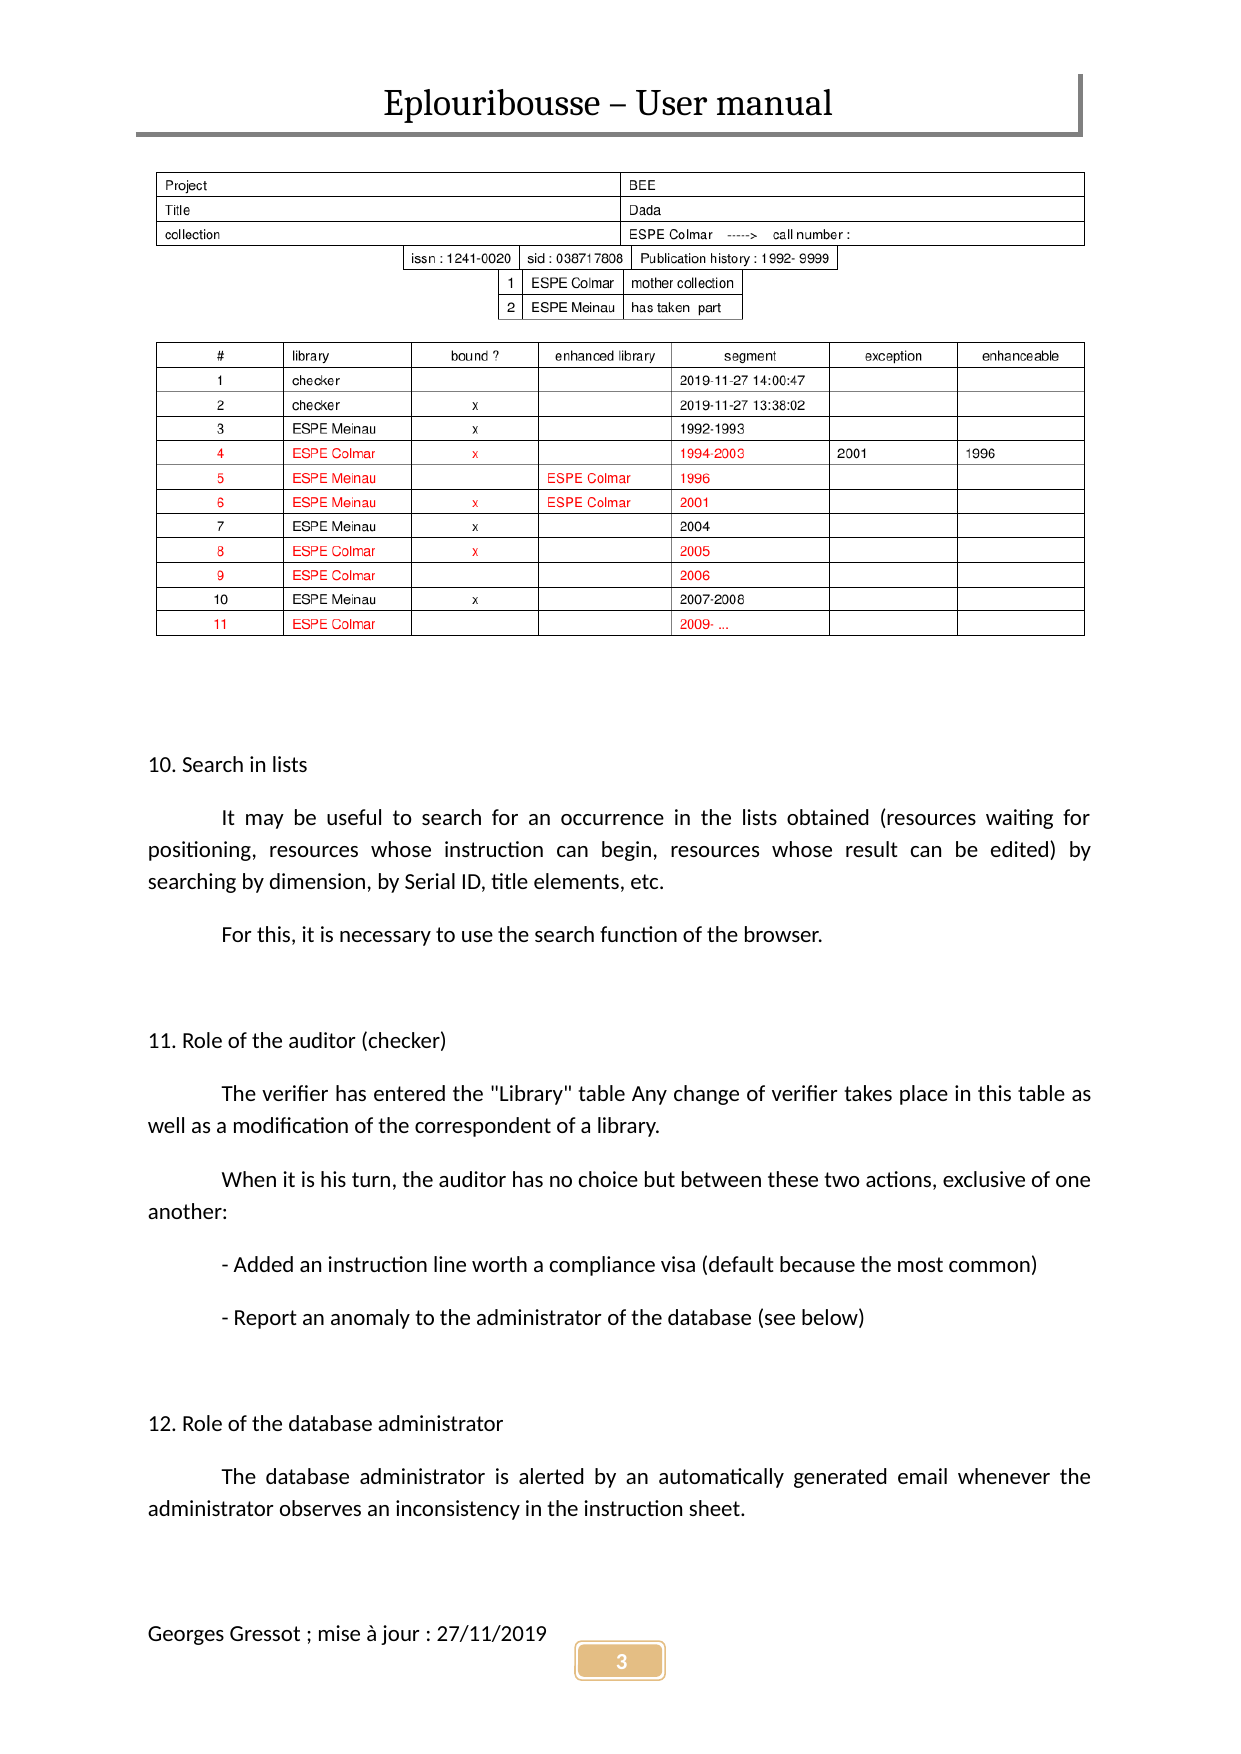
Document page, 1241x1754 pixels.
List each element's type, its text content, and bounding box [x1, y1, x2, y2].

text 11. Role of the auditor (checker) [148, 1026, 1093, 1054]
text The verifier has entered the "Library" table Any change of verifier takes place in this table as well as a modification of the correspondent of a library. [148, 1079, 1093, 1140]
text When it is his turn, the auditor has no choice but between these two actions, exclusive of one another: [148, 1165, 1093, 1225]
text For this, it is necessary to use the search function of the browser. [148, 920, 1093, 948]
text The database administrator is alerted by an automatically generated email whenever the administrator observes an inconsistency in the instruction sheet. [148, 1462, 1093, 1522]
text It may be useful to search for an occurrence in the lists obtained (resources waiting for positioning, resources whose instruction can begin, resources whose result can be edited) by searching by dimension, by Serial ID, title elements, etc. [148, 803, 1093, 895]
text 10. Search in lists [148, 750, 1093, 778]
text - Report an anomaly to the administrator of the database (see below) [148, 1303, 1093, 1331]
picture [147, 164, 1093, 640]
text - Added an instruction line worth a compliance visa (default because the most common) [148, 1250, 1093, 1278]
text 12. Role of the database administrator [148, 1409, 1093, 1437]
